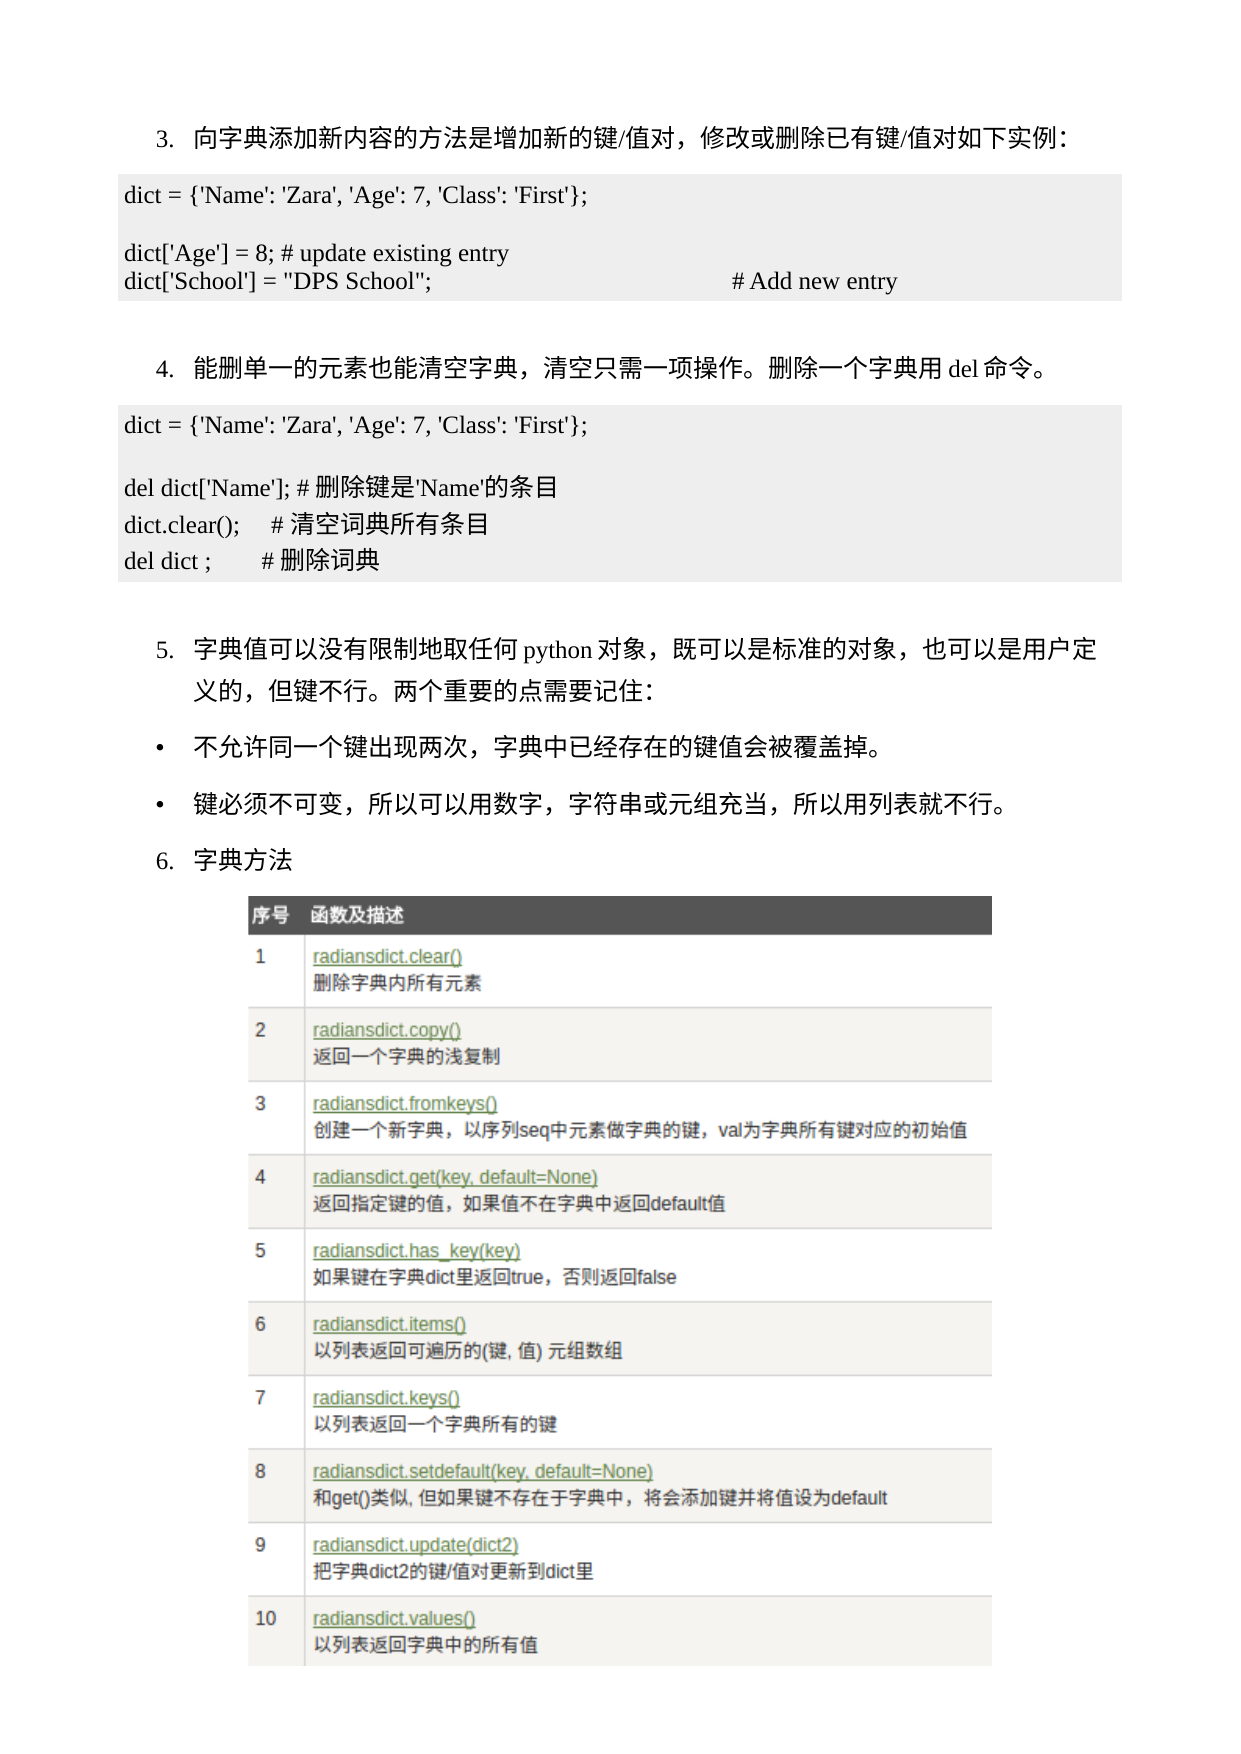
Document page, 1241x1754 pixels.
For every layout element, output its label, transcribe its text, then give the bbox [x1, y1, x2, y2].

list 向字典添加新内容的方法是增加新的键/值对，修改或删除已有键/值对如下实例： [156, 118, 1122, 154]
picture [248, 896, 992, 1666]
table_header dict = {'Name': 'Zara', 'Age': 7, 'Class': 'First'}; dict['Age'] = 8; # update existing entry dict['School'] = "DPS School"; # Add new entry [118, 174, 1122, 301]
list 字典值可以没有限制地取任何python对象，既可以是标准的对象，也可以是用户定义的，但键不行。两个重要的点需要记住： [156, 630, 1122, 708]
list 不允许同一个键出现两次，字典中已经存在的键值会被覆盖掉。 [156, 728, 1122, 764]
list 键必须不可变，所以可以用数字，字符串或元组充当，所以用列表就不行。 [156, 784, 1122, 820]
table_header dict = {'Name': 'Zara', 'Age': 7, 'Class': 'First'}; del dict['Name']; # 删除键是'Name'的条目 dict.clear(); # 清空词典所有条目 del dict ; # 删除词典 [118, 405, 1122, 582]
list 能删单一的元素也能清空字典，清空只需一项操作。删除一个字典用del命令。 [156, 348, 1122, 385]
list 字典方法 [156, 840, 1122, 877]
